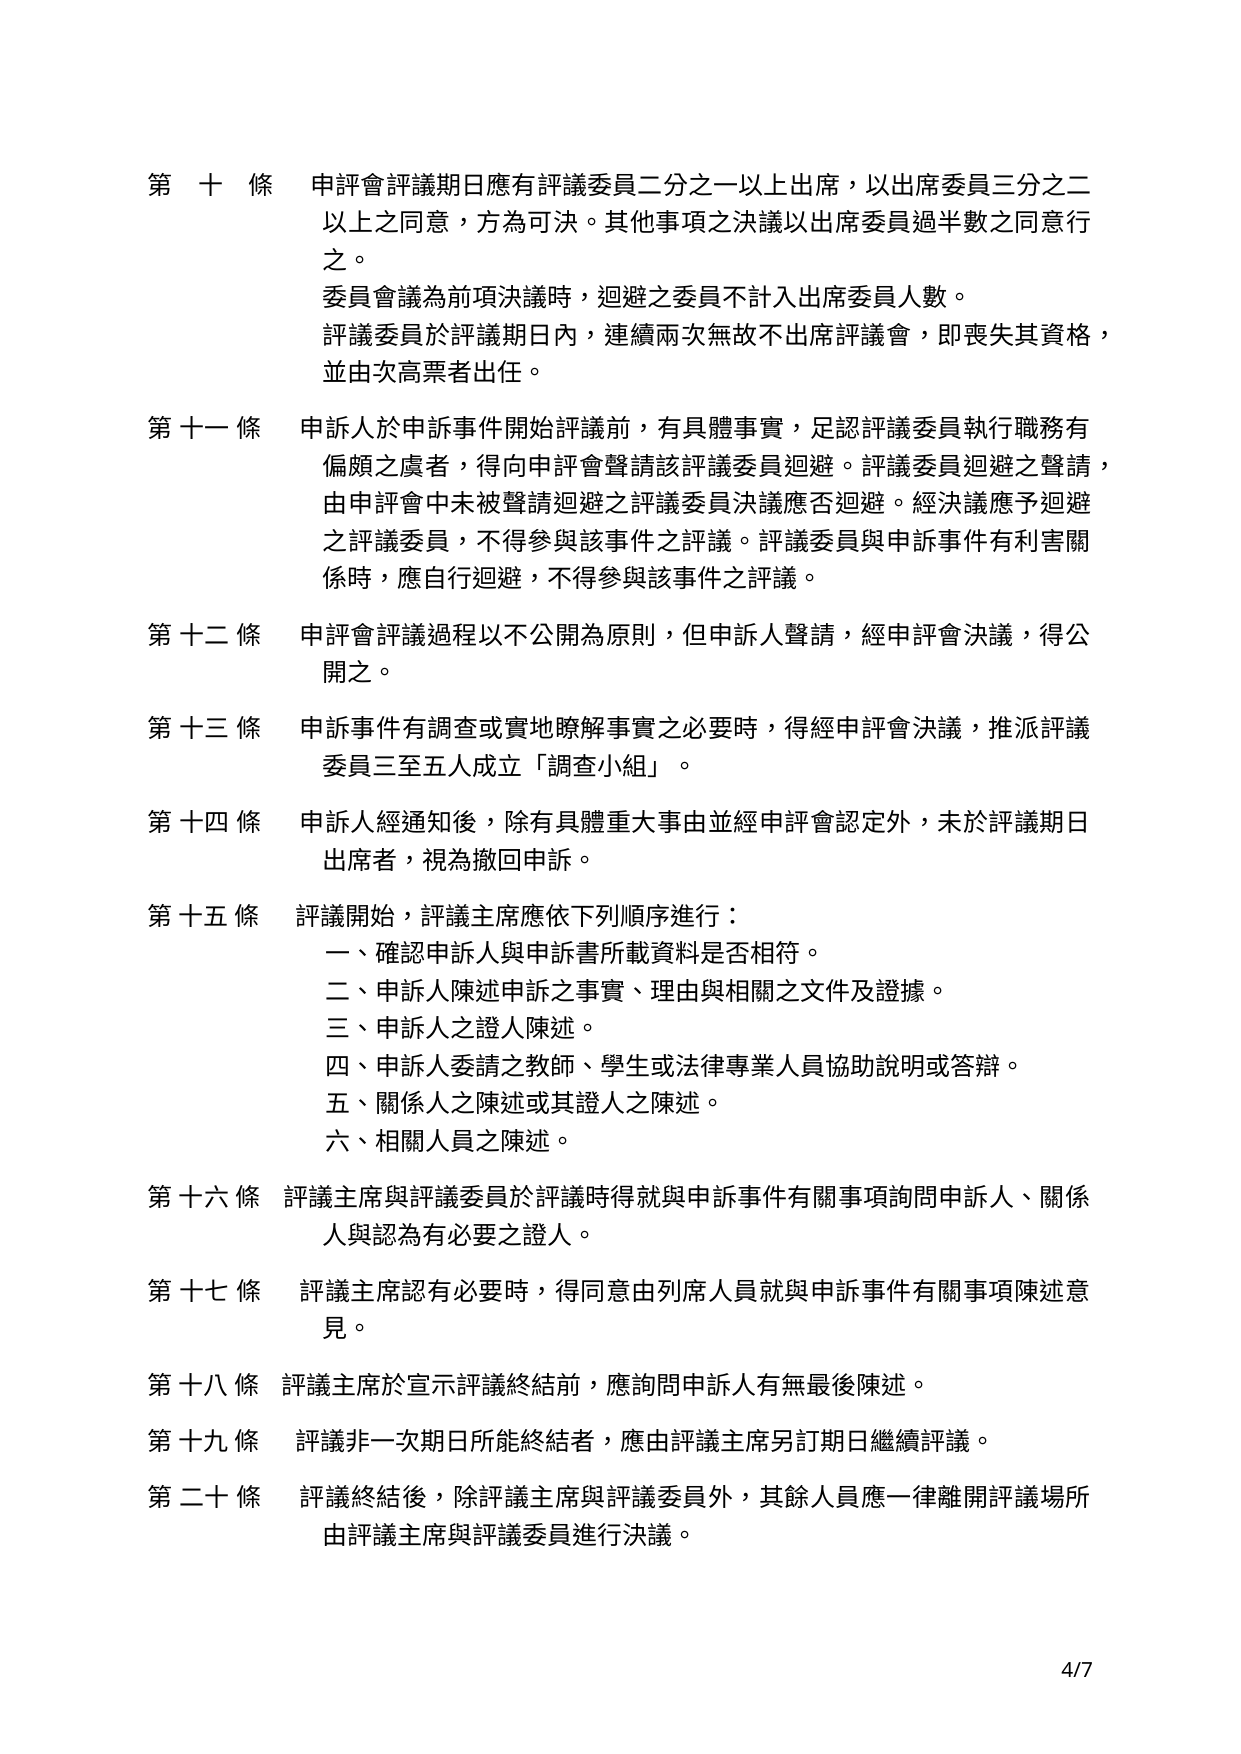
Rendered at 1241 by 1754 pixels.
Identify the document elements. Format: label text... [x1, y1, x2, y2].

text 第 十七 條 評議主席認有必要時，得同意由列席人員就與申訴事件有關事項陳述意見。 [148, 1271, 1092, 1346]
text 第 十四 條 申訴人經通知後，除有具體重大事由並經申評會認定外，未於評議期日出席者，視為撤回申訴。 [148, 802, 1092, 877]
text 第 十六 條 評議主席與評議委員於評議時得就與申訴事件有關事項詢問申訴人、關係人與認為有必要之證人。 [148, 1177, 1092, 1252]
text 第 二十 條 評議終結後，除評議主席與評議委員外，其餘人員應一律離開評議場所，由評議主席與評議委員進行決議。 [148, 1477, 1092, 1552]
text 評議委員於評議期日內，連續兩次無故不出席評議會，即喪失其資格，並由次高票者出任。 [323, 314, 1092, 389]
text 委員會議為前項決議時，迴避之委員不計入出席委員人數。 [148, 277, 1092, 314]
text 第 十二 條 申評會評議過程以不公開為原則，但申訴人聲請，經申評會決議，得公開之。 [148, 614, 1092, 689]
text 第 十一 條 申訴人於申訴事件開始評議前，有具體事實，足認評議委員執行職務有偏頗之虞者，得向申評會聲請該評議委員迴避。評議委員迴避之聲請，由申評會中未被聲請迴避之評議委員決議應否迴避。經決議應予迴避之評議委員，不得參與該事件之評議。評議委員與申訴事件有利害關係時，應自行迴避，不得參與該事件之評議。 [148, 408, 1092, 596]
text 第 十 條 申評會評議期日應有評議委員二分之一以上出席，以出席委員三分之二以上之同意，方為可決。其他事項之決議以出席委員過半數之同意行之。 [148, 164, 1092, 277]
text 一、確認申訴人與申訴書所載資料是否相符。 [325, 933, 1092, 971]
text 四、申訴人委請之教師、學生或法律專業人員協助說明或答辯。 [325, 1046, 1092, 1083]
text 第 十八 條 評議主席於宣示評議終結前，應詢問申訴人有無最後陳述。 [148, 1364, 1092, 1402]
text 六、相關人員之陳述。 [325, 1121, 1092, 1158]
text 三、申訴人之證人陳述。 [325, 1008, 1092, 1046]
text 五、關係人之陳述或其證人之陳述。 [325, 1083, 1092, 1121]
text 第 十五 條 評議開始，評議主席應依下列順序進行： [148, 896, 1092, 933]
text 二、申訴人陳述申訴之事實、理由與相關之文件及證據。 [325, 971, 1092, 1008]
text 第 十九 條 評議非一次期日所能終結者，應由評議主席另訂期日繼續評議。 [148, 1421, 1092, 1458]
text 第 十三 條 申訴事件有調查或實地瞭解事實之必要時，得經申評會決議，推派評議委員三至五人成立「調查小組」。 [148, 708, 1092, 783]
